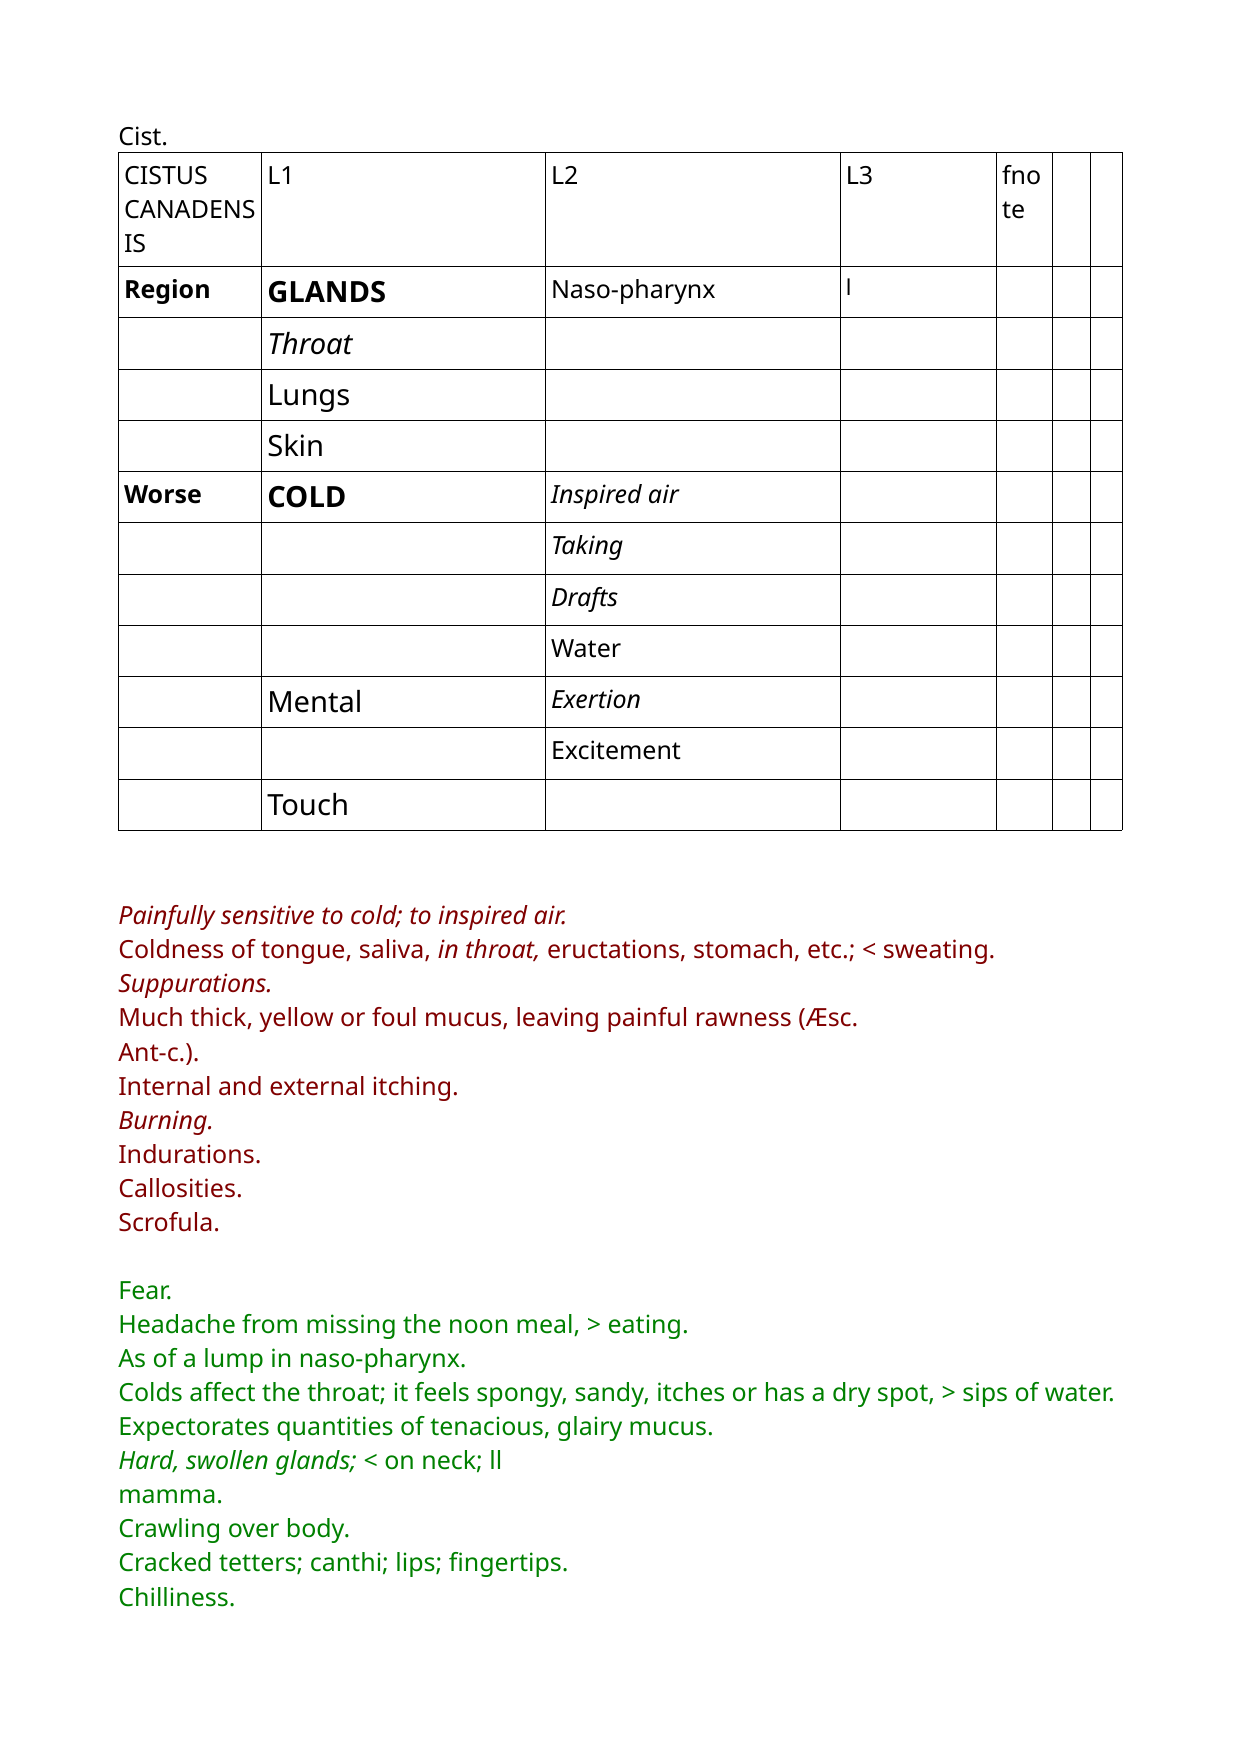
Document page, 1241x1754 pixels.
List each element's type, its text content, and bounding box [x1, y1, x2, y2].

table_cell [997, 267, 1052, 317]
table_cell [119, 575, 261, 625]
text Indurations. [118, 1136, 1122, 1170]
table_cell Touch [262, 780, 545, 830]
text Burning. [118, 1102, 1122, 1136]
table_header fnote [997, 153, 1052, 266]
table_cell [841, 677, 996, 727]
table_cell Naso-pharynx [546, 267, 840, 317]
table_cell [841, 575, 996, 625]
table_cell Water [546, 626, 840, 676]
text Ant-c.). [118, 1034, 1122, 1068]
table_cell [1091, 370, 1122, 420]
table_cell GLANDS [262, 267, 545, 317]
table_cell [997, 626, 1052, 676]
table_cell [841, 780, 996, 830]
table_cell [1091, 523, 1122, 573]
table_cell [119, 677, 261, 727]
text Crawling over body. [118, 1511, 1122, 1545]
text Headache from missing the noon meal, > eating. [118, 1307, 1122, 1341]
table_cell [997, 421, 1052, 471]
table_cell [997, 780, 1052, 830]
text Fear. [118, 1273, 1122, 1307]
table_cell Lungs [262, 370, 545, 420]
text Cracked tetters; canthi; lips; fingertips. [118, 1545, 1122, 1579]
table_cell COLD [262, 472, 545, 522]
table_header L3 [841, 153, 996, 266]
text mamma. [118, 1477, 1122, 1511]
table_cell [119, 421, 261, 471]
table_cell [1091, 780, 1122, 830]
table_cell Worse [119, 472, 261, 522]
table_cell [1091, 267, 1122, 317]
table_cell [1053, 421, 1090, 471]
table_cell Excitement [546, 728, 840, 778]
table_cell Inspired air [546, 472, 840, 522]
table_cell Skin [262, 421, 545, 471]
table_cell [1053, 267, 1090, 317]
text Much thick, yellow or foul mucus, leaving painful rawness (Æsc. [118, 1000, 1122, 1034]
table_cell [1053, 472, 1090, 522]
text Internal and external itching. [118, 1068, 1122, 1102]
table_cell [1053, 575, 1090, 625]
table_cell [841, 318, 996, 368]
table_header [1091, 153, 1122, 266]
table_cell [262, 523, 545, 573]
table_cell [841, 421, 996, 471]
table_cell [546, 421, 840, 471]
table_cell [262, 575, 545, 625]
table_header CISTUS CANADENSIS [119, 153, 261, 266]
table_cell [1053, 677, 1090, 727]
table_cell [1053, 626, 1090, 676]
table_cell Taking [546, 523, 840, 573]
table_cell [841, 523, 996, 573]
table_cell [997, 728, 1052, 778]
table_cell [119, 370, 261, 420]
table_cell [1091, 421, 1122, 471]
table_cell [841, 370, 996, 420]
table_cell [1091, 472, 1122, 522]
table_cell [262, 728, 545, 778]
text Chilliness. [118, 1579, 1122, 1613]
table_header L2 [546, 153, 840, 266]
table_cell [546, 780, 840, 830]
table_cell [1053, 523, 1090, 573]
table_cell [997, 472, 1052, 522]
table_cell [997, 523, 1052, 573]
table_cell [119, 626, 261, 676]
text Suppurations. [118, 966, 1122, 1000]
table_cell [997, 318, 1052, 368]
table_cell [1091, 575, 1122, 625]
table_cell [1091, 318, 1122, 368]
table_cell l [841, 267, 996, 317]
table_header [1053, 153, 1090, 266]
table_cell [119, 780, 261, 830]
table_cell [997, 575, 1052, 625]
table_cell Exertion [546, 677, 840, 727]
table_cell [1053, 318, 1090, 368]
table_cell [841, 728, 996, 778]
table_cell Mental [262, 677, 545, 727]
text Coldness of tongue, saliva, in throat, eructations, stomach, etc.; < sweating. [118, 932, 1122, 966]
table_cell [1091, 626, 1122, 676]
text Scrofula. [118, 1204, 1122, 1238]
table_cell Region [119, 267, 261, 317]
table_cell [1053, 728, 1090, 778]
text As of a lump in naso-pharynx. [118, 1341, 1122, 1375]
table_cell [546, 370, 840, 420]
table_cell Throat [262, 318, 545, 368]
table_cell [1053, 780, 1090, 830]
table_cell [262, 626, 545, 676]
text Callosities. [118, 1170, 1122, 1204]
table_header L1 [262, 153, 545, 266]
text Hard, swollen glands; < on neck; ll [118, 1443, 1122, 1477]
table_cell [997, 677, 1052, 727]
table_cell [1091, 728, 1122, 778]
table_cell [1053, 370, 1090, 420]
table_cell [997, 370, 1052, 420]
table_cell [119, 523, 261, 573]
table_cell [119, 318, 261, 368]
table_cell [546, 318, 840, 368]
table_cell Drafts [546, 575, 840, 625]
text Painfully sensitive to cold; to inspired air. [118, 898, 1122, 932]
table_cell [841, 472, 996, 522]
text Expectorates quantities of tenacious, glairy mucus. [118, 1409, 1122, 1443]
table_cell [841, 626, 996, 676]
text Colds affect the throat; it feels spongy, sandy, itches or has a dry spot, > sips of water. [118, 1375, 1122, 1409]
table_cell [1091, 677, 1122, 727]
table_cell [119, 728, 261, 778]
text Cist. [118, 118, 1122, 152]
